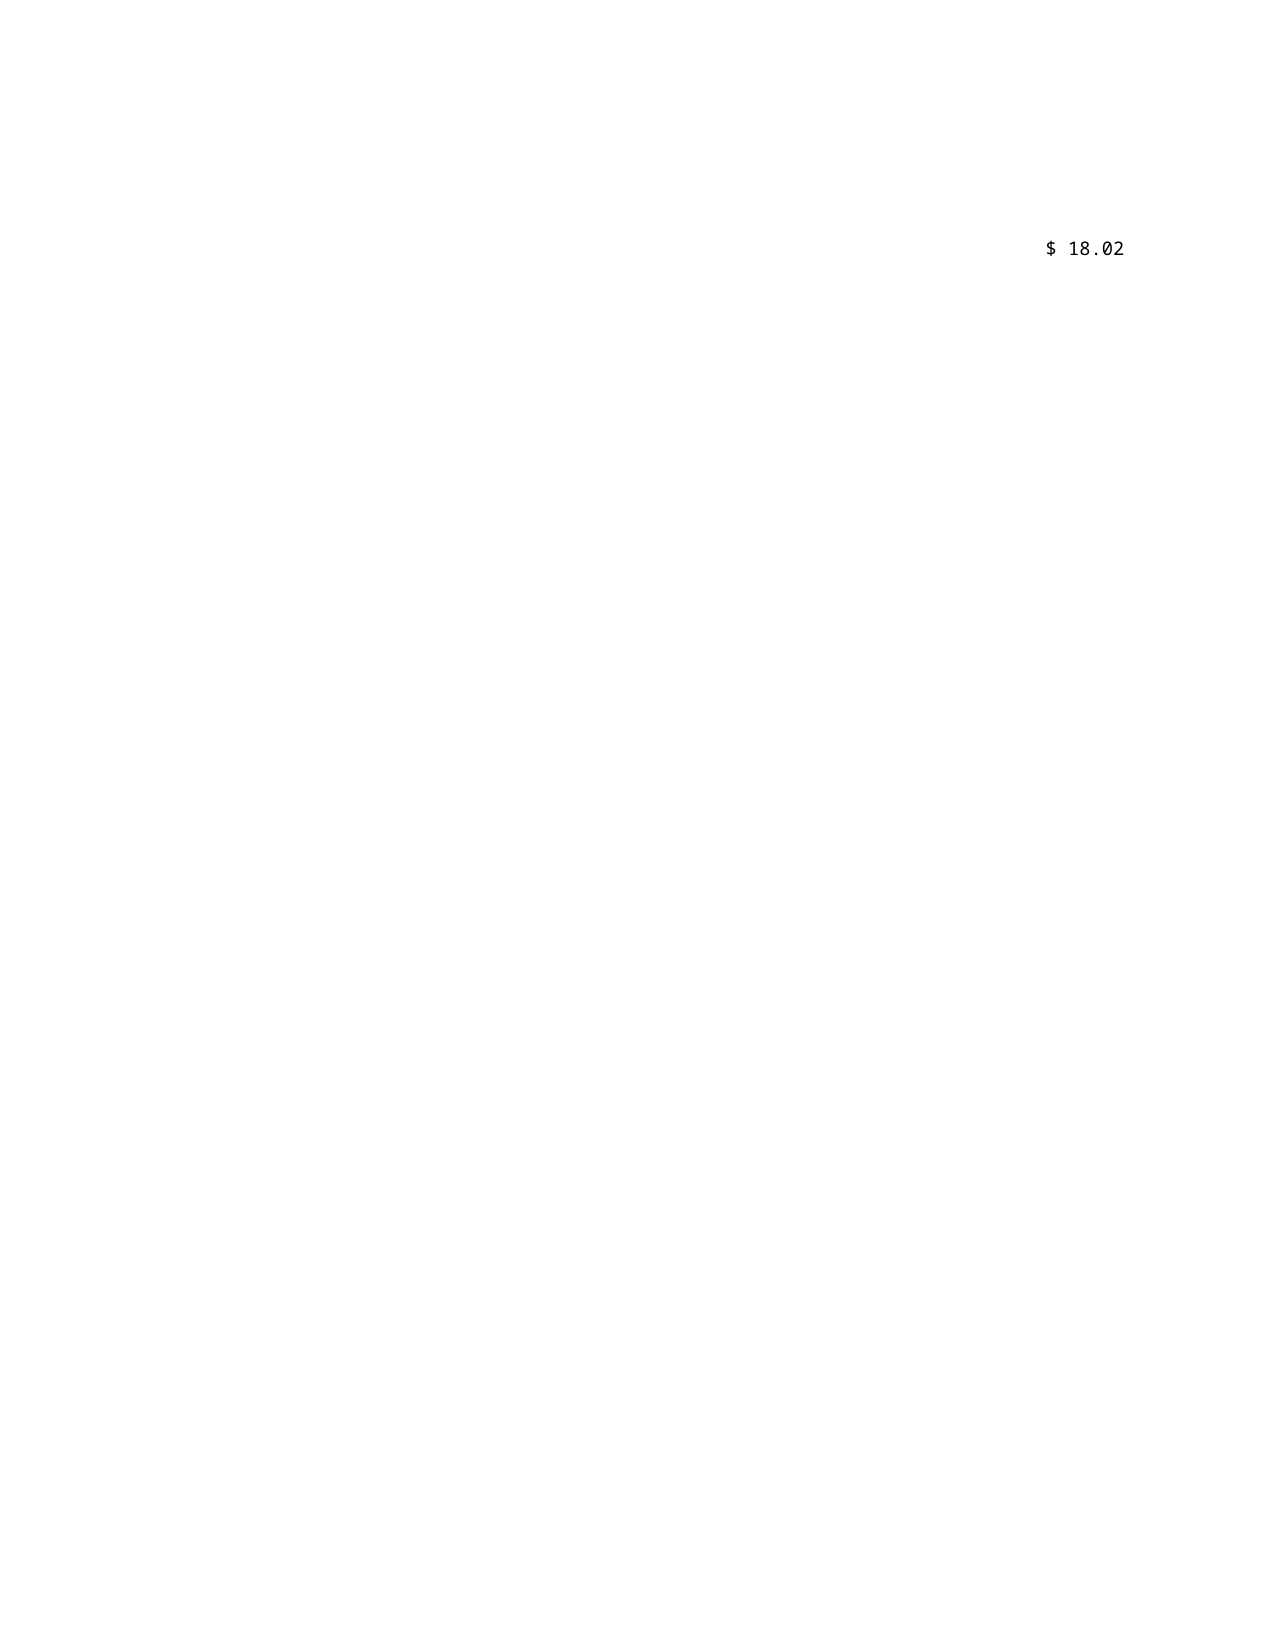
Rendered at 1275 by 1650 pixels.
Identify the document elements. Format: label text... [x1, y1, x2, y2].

text $ 18.02 [118, 235, 1252, 261]
